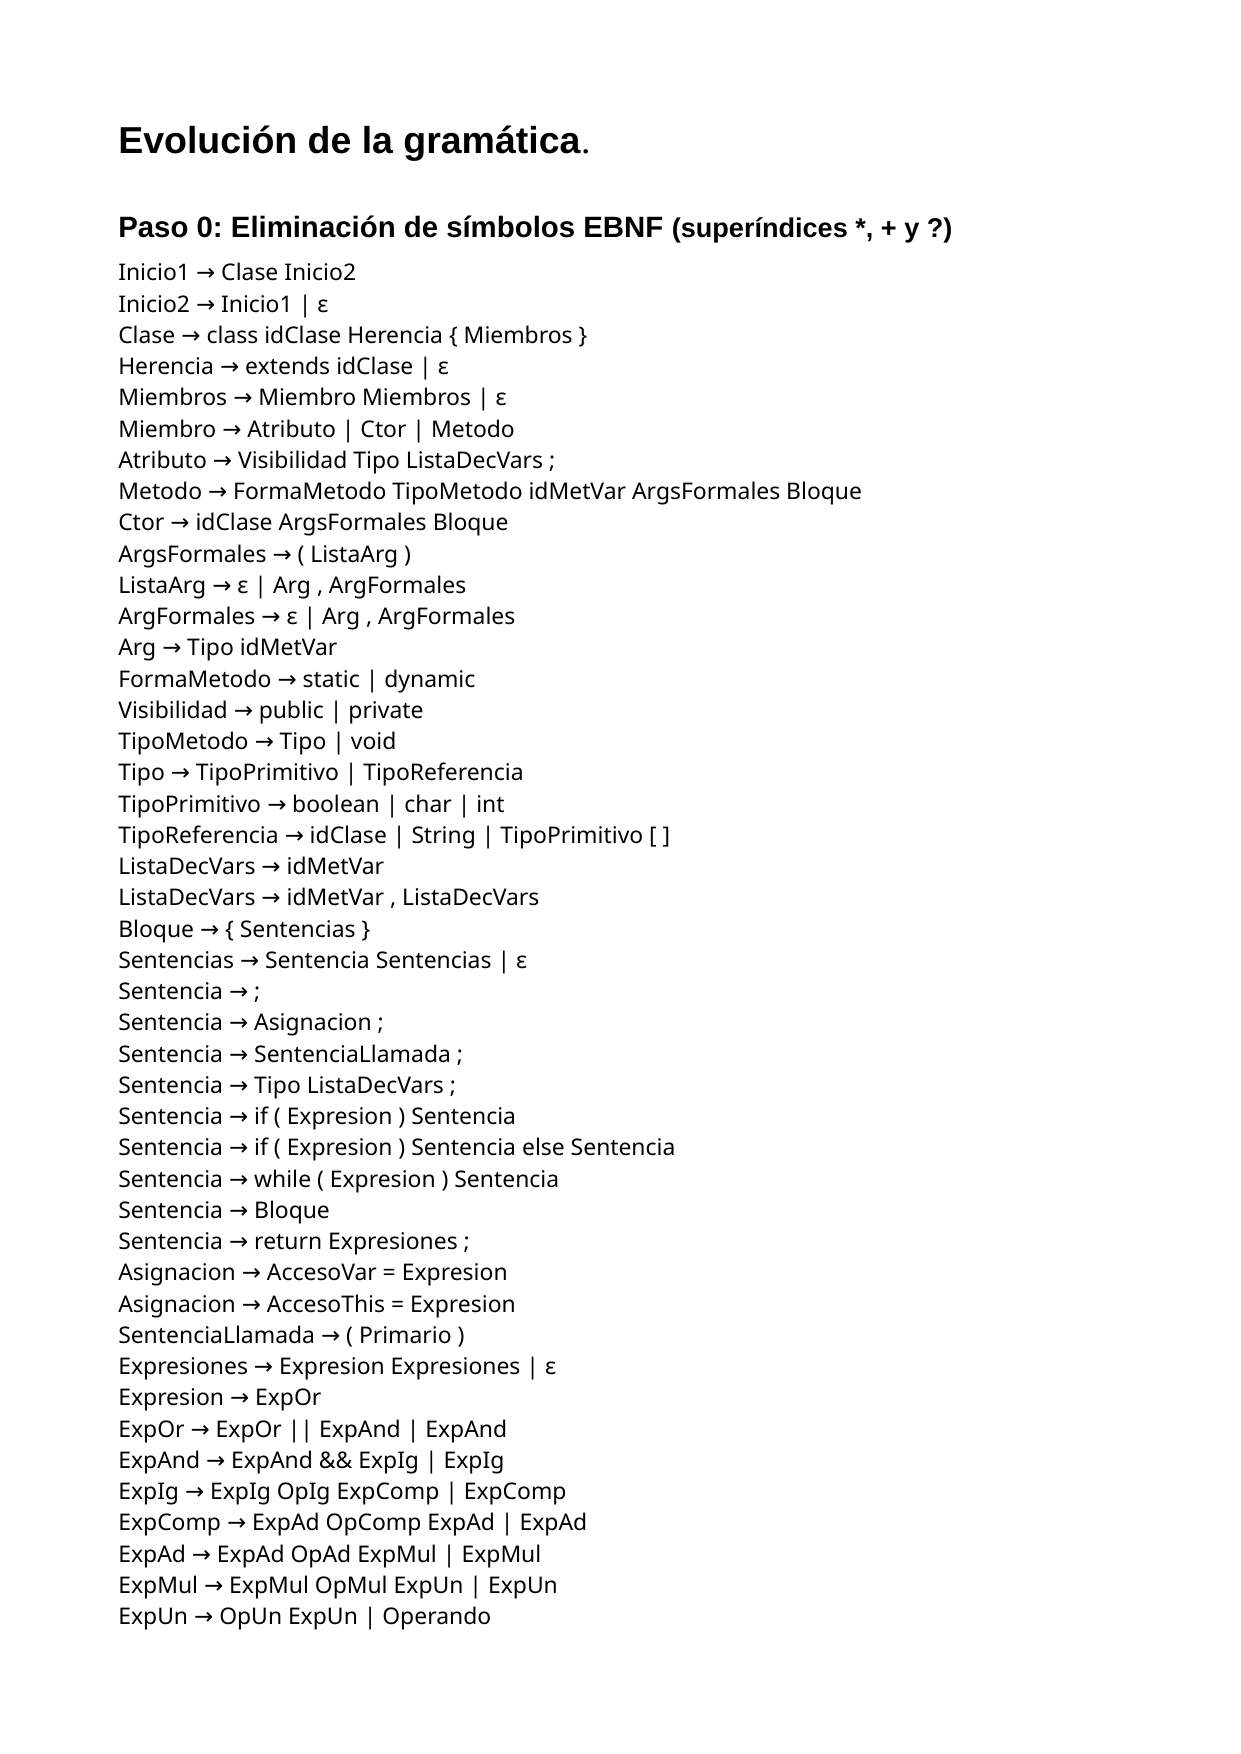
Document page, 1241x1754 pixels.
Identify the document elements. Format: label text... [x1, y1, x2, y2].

text Bloque → { Sentencias } [118, 913, 1122, 944]
text Visibilidad → public | private [118, 694, 1122, 725]
text Sentencia → while ( Expresion ) Sentencia [118, 1163, 1122, 1194]
text TipoMetodo → Tipo | void [118, 725, 1122, 756]
text Tipo → TipoPrimitivo | TipoReferencia [118, 756, 1122, 788]
text ExpUn → OpUn ExpUn | Operando [118, 1600, 1122, 1631]
text ExpIg → ExpIg OpIg ExpComp | ExpComp [118, 1475, 1122, 1506]
text Asignacion → AccesoThis = Expresion [118, 1288, 1122, 1319]
text Evolución de la gramática. [118, 118, 1122, 161]
text ExpComp → ExpAd OpComp ExpAd | ExpAd [118, 1506, 1122, 1538]
text Clase → class idClase Herencia { Miembros } [118, 319, 1122, 350]
text ListaDecVars → idMetVar [118, 850, 1122, 881]
text ListaArg → ε | Arg , ArgFormales [118, 569, 1122, 600]
text Sentencia → Tipo ListaDecVars ; [118, 1069, 1122, 1100]
text ArgFormales → ε | Arg , ArgFormales [118, 600, 1122, 631]
text ExpAnd → ExpAnd && ExpIg | ExpIg [118, 1444, 1122, 1475]
text Sentencia → Bloque [118, 1194, 1122, 1225]
text FormaMetodo → static | dynamic [118, 663, 1122, 694]
text Sentencia → Asignacion ; [118, 1006, 1122, 1038]
text ExpMul → ExpMul OpMul ExpUn | ExpUn [118, 1569, 1122, 1600]
subtitle Paso 0: Eliminación de símbolos EBNF (superíndices *, + y ?) [118, 210, 1122, 244]
text ArgsFormales → ( ListaArg ) [118, 538, 1122, 569]
text Miembros → Miembro Miembros | ε [118, 381, 1122, 413]
text ExpOr → ExpOr || ExpAnd | ExpAnd [118, 1413, 1122, 1444]
text TipoPrimitivo → boolean | char | int [118, 788, 1122, 819]
text Arg → Tipo idMetVar [118, 631, 1122, 663]
text Asignacion → AccesoVar = Expresion [118, 1256, 1122, 1288]
text Sentencia → SentenciaLlamada ; [118, 1038, 1122, 1069]
text Inicio1 → Clase Inicio2 [118, 256, 1122, 288]
text Sentencias → Sentencia Sentencias | ε [118, 944, 1122, 975]
text Sentencia → if ( Expresion ) Sentencia [118, 1100, 1122, 1131]
text Herencia → extends idClase | ε [118, 350, 1122, 381]
text Expresion → ExpOr [118, 1381, 1122, 1413]
text Expresiones → Expresion Expresiones | ε [118, 1350, 1122, 1381]
text ListaDecVars → idMetVar , ListaDecVars [118, 881, 1122, 913]
text TipoReferencia → idClase | String | TipoPrimitivo [ ] [118, 819, 1122, 850]
text Inicio2 → Inicio1 | ε [118, 288, 1122, 319]
text Metodo → FormaMetodo TipoMetodo idMetVar ArgsFormales Bloque [118, 475, 1122, 506]
text Ctor → idClase ArgsFormales Bloque [118, 506, 1122, 538]
text Miembro → Atributo | Ctor | Metodo [118, 413, 1122, 444]
text Sentencia → return Expresiones ; [118, 1225, 1122, 1256]
text Sentencia → ; [118, 975, 1122, 1006]
text Sentencia → if ( Expresion ) Sentencia else Sentencia [118, 1131, 1122, 1163]
text Atributo → Visibilidad Tipo ListaDecVars ; [118, 444, 1122, 475]
text SentenciaLlamada → ( Primario ) [118, 1319, 1122, 1350]
text ExpAd → ExpAd OpAd ExpMul | ExpMul [118, 1538, 1122, 1569]
